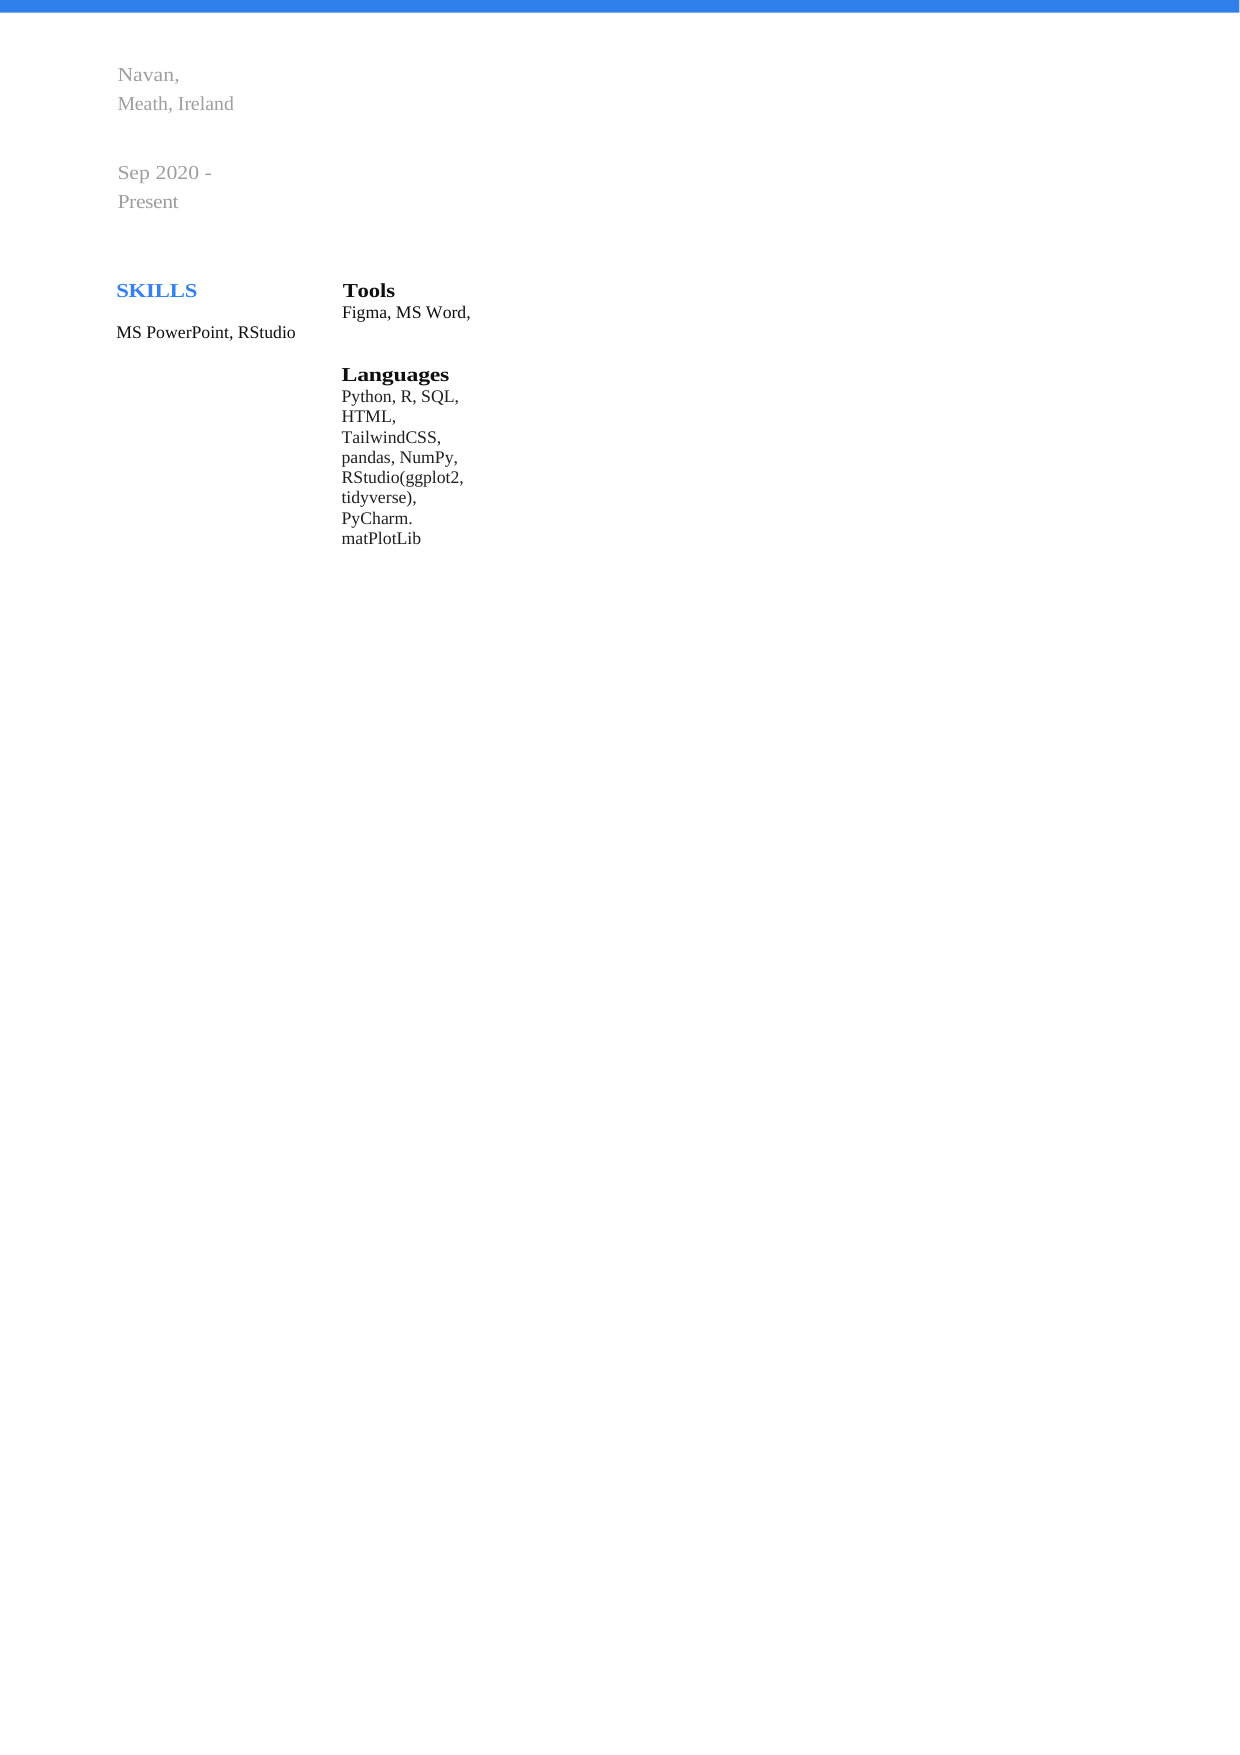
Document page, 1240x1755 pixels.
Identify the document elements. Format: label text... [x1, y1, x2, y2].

text Navan, Meath, Ireland [117, 62, 235, 115]
subtitle SKILLS Tools [116, 279, 487, 302]
subtitle Languages [341, 363, 487, 386]
text Sep 2020 - Present [117, 131, 235, 213]
subtitle Figma, MS Word, MS PowerPoint, RStudio [116, 302, 487, 343]
text Python, R, SQL, HTML, TailwindCSS, pandas, NumPy, RStudio(ggplot2, tidyverse), PyCharm. matPlotLib [341, 386, 487, 548]
